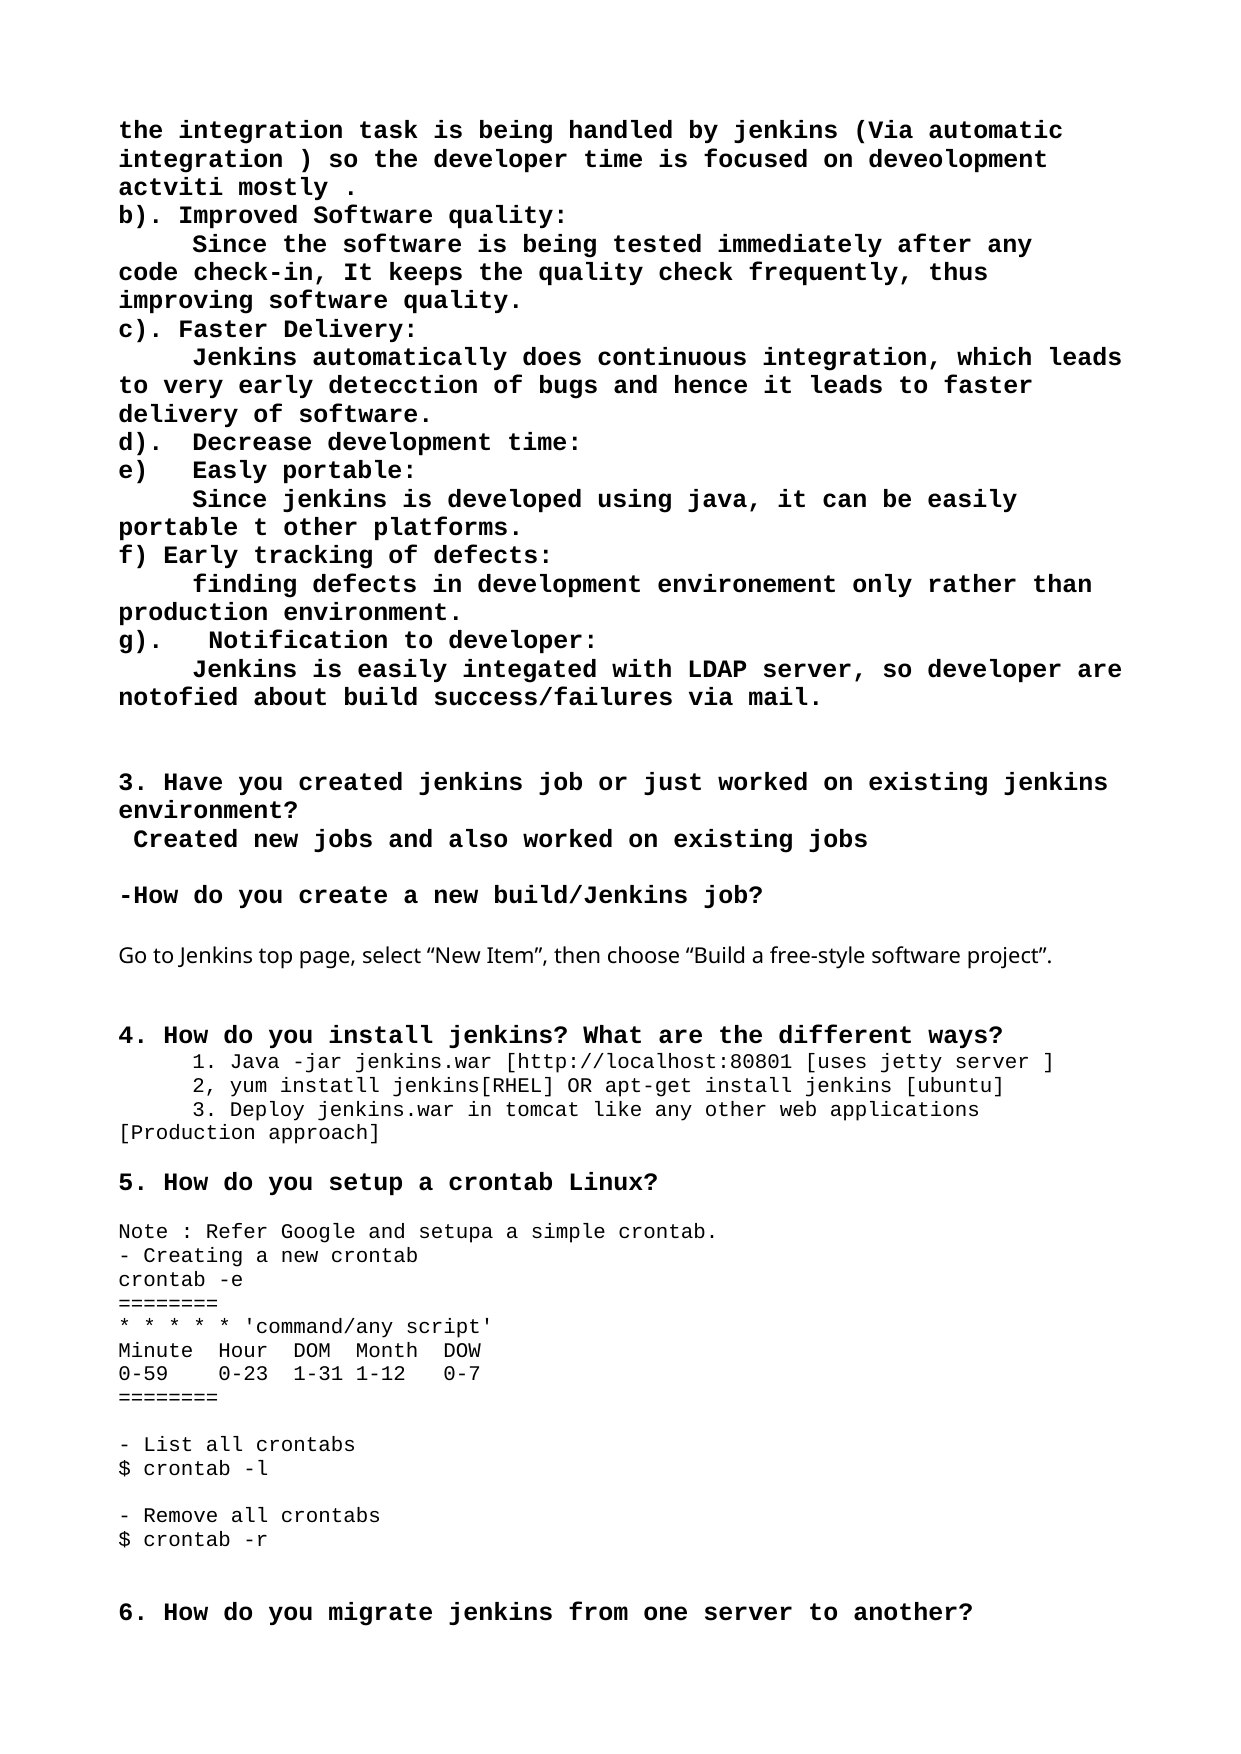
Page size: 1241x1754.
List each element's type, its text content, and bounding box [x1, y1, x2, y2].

text $ crontab -r [118, 1529, 1122, 1553]
text Since the software is being tested immediately after any [118, 231, 1122, 260]
text finding defects in development environement only rather than production environment. [118, 571, 1122, 628]
text Jenkins is easily integated with LDAP server, so developer are notofied about build success/failures via mail. [118, 656, 1122, 713]
text d). Decrease development time: [118, 430, 1122, 458]
text g). Notification to developer: [118, 628, 1122, 656]
text Go to Jenkins top page, select “New Item”, then choose “Build a free-style software project”. [118, 940, 1122, 969]
text 4. How do you install jenkins? What are the different ways? [118, 1023, 1122, 1051]
text code check-in, It keeps the quality check frequently, thus improving software quality. [118, 260, 1122, 316]
text Created new jobs and also worked on existing jobs [118, 826, 1122, 855]
text ======== [118, 1387, 1122, 1411]
text Since jenkins is developed using java, it can be easily portable t other platforms. [118, 486, 1122, 543]
text 0-59 0-23 1-31 1-12 0-7 [118, 1363, 1122, 1387]
text the integration task is being handled by jenkins (Via automatic integration ) so the developer time is focused on deveolopment actviti mostly . [118, 118, 1122, 203]
text $ crontab -l [118, 1458, 1122, 1482]
text f) Early tracking of defects: [118, 543, 1122, 571]
text c). Faster Delivery: [118, 316, 1122, 345]
text Note : Refer Google and setupa a simple crontab. [118, 1222, 1122, 1245]
text 5. How do you setup a crontab Linux? [118, 1169, 1122, 1198]
text 2, yum instatll jenkins[RHEL] OR apt-get install jenkins [ubuntu] [118, 1075, 1122, 1099]
text - Remove all crontabs [118, 1505, 1122, 1529]
text Jenkins automatically does continuous integration, which leads to very early detecction of bugs and hence it leads to faster delivery of software. [118, 345, 1122, 430]
text e) Easly portable: [118, 458, 1122, 486]
text crontab -e [118, 1269, 1122, 1292]
text 3. Have you created jenkins job or just worked on existing jenkins environment? [118, 770, 1122, 826]
text 1. Java -jar jenkins.war [http://localhost:80801 [uses jetty server ] [118, 1051, 1122, 1075]
text Minute Hour DOM Month DOW [118, 1340, 1122, 1363]
text 3. Deploy jenkins.war in tomcat like any other web applications [Production approach] [118, 1099, 1122, 1146]
text ======== [118, 1292, 1122, 1316]
text * * * * * 'command/any script' [118, 1316, 1122, 1340]
text -How do you create a new build/Jenkins job? [118, 883, 1122, 911]
text 6. How do you migrate jenkins from one server to another? [118, 1600, 1122, 1628]
text b). Improved Software quality: [118, 203, 1122, 231]
text - Creating a new crontab [118, 1245, 1122, 1269]
text - List all crontabs [118, 1434, 1122, 1458]
